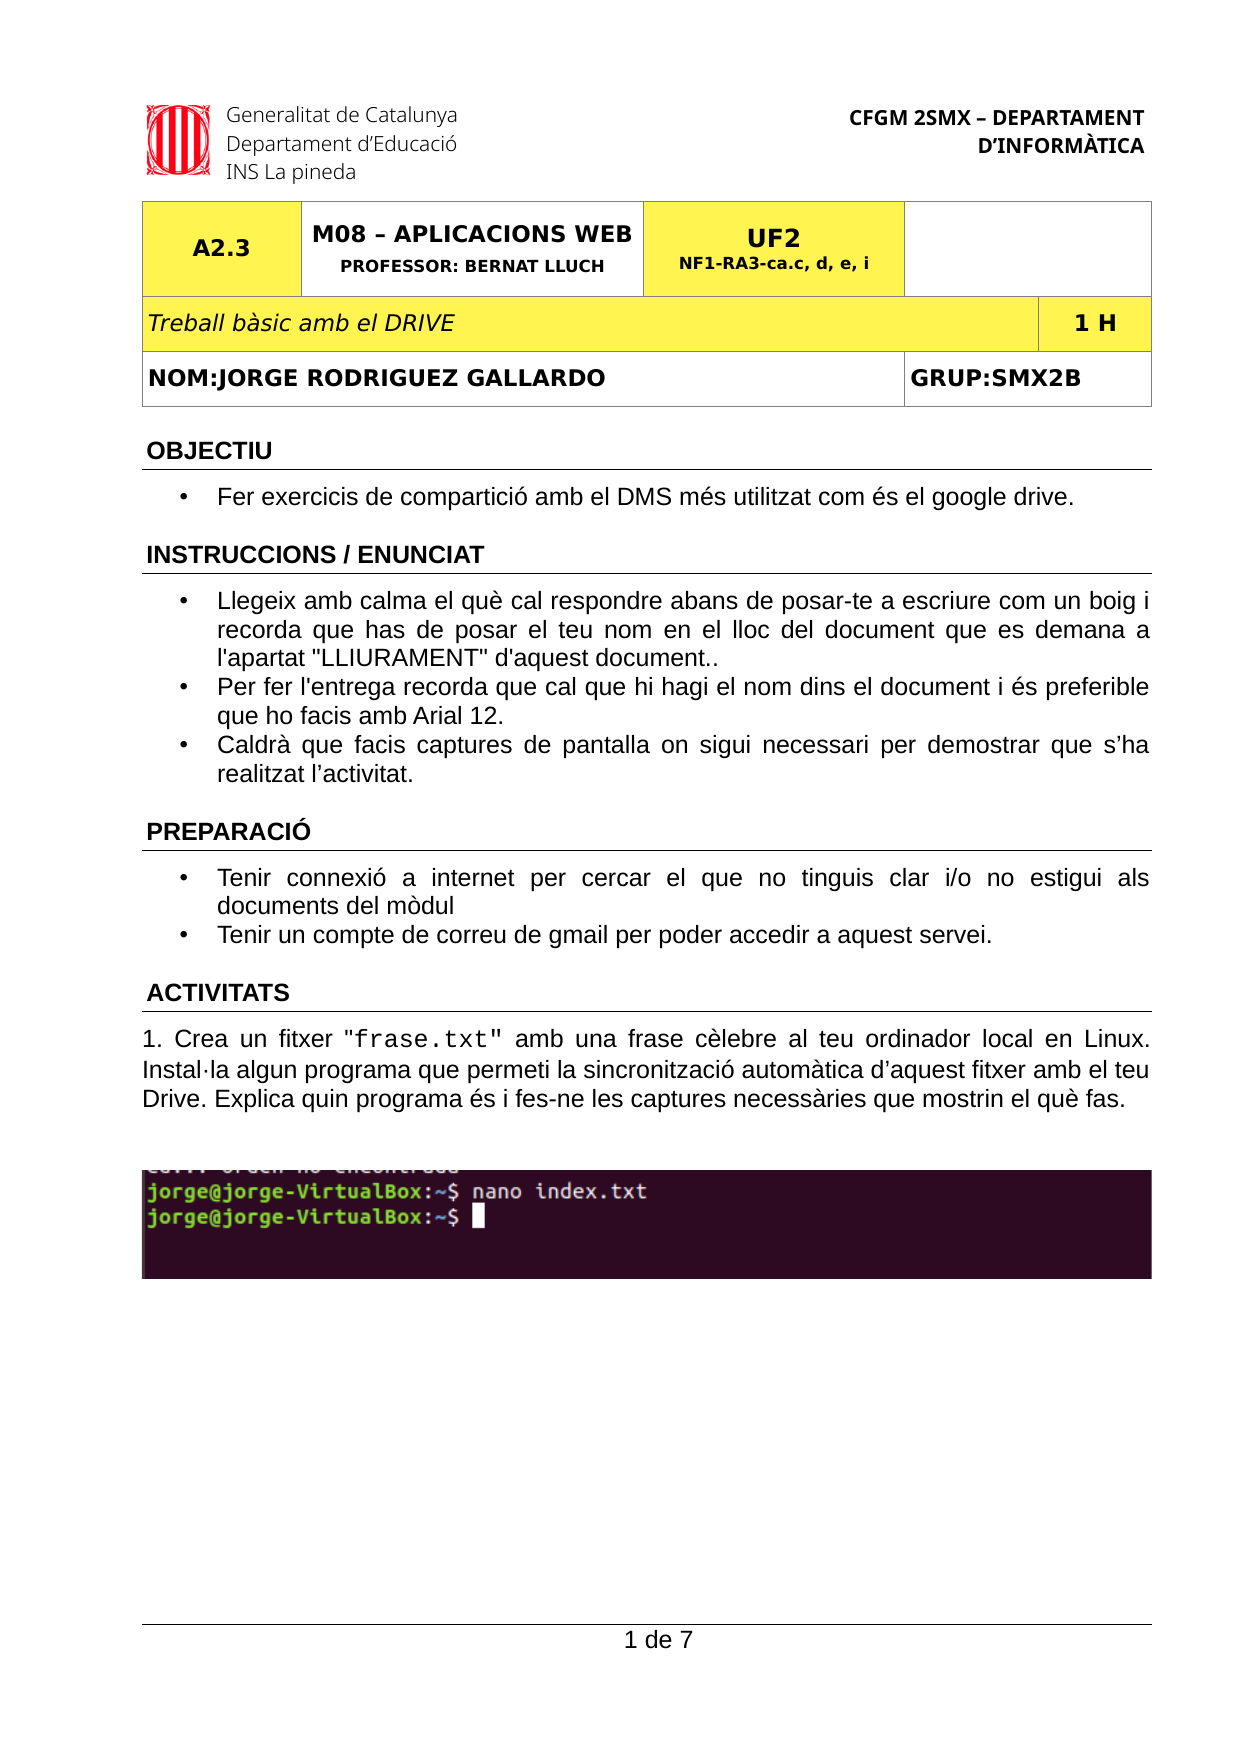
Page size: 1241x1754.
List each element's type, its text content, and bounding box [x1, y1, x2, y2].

picture [141, 105, 214, 175]
table_header A2.3 [143, 202, 301, 296]
subtitle INSTRUCCIONS / ENUNCIAT [142, 536, 1152, 573]
subtitle OBJECTIU [142, 432, 1152, 469]
picture [141, 1170, 1152, 1279]
text 1. Crea un fitxer "frase.txt" amb una frase cèlebre al teu ordinador local en Linux. Instal·la algun programa que permeti la sincronització automàtica d’aquest fitxer amb el teu Drive. Explica quin programa és i fes-ne les captures necessàries que mostrin el què fas. [142, 1024, 1152, 1112]
list Llegeix amb calma el què cal respondre abans de posar-te a escriure com un boig i recorda que has de posar el teu nom en el lloc del document que es demana a l'apartat "LLIURAMENT" d'aquest document.. [179, 586, 1152, 672]
list Tenir connexió a internet per cercar el que no tinguis clar i/o no estigui als documents del mòdul [179, 862, 1152, 920]
subtitle ACTIVITATS [142, 974, 1152, 1011]
table_cell Grup:smx2b [905, 352, 1151, 406]
list Per fer l'entrega recorda que cal que hi hagi el nom dins el document i és preferible que ho facis amb Arial 12. [179, 672, 1152, 730]
list Tenir un compte de correu de gmail per poder accedir a aquest servei. [179, 920, 1152, 949]
subtitle PREPARACIÓ [142, 812, 1152, 850]
table_header M08 – APLICACIONS WEB PROFESSOR: bernat lluch [302, 202, 643, 296]
table_cell Nom:jorge rodriguez gallardo [143, 352, 904, 406]
table_cell Treball bàsic amb el DRIVE [143, 297, 1038, 351]
list Caldrà que facis captures de pantalla on sigui necessari per demostrar que s’ha realitzat l’activitat. [179, 730, 1152, 787]
table_header UF2 NF1-RA3-ca.c, d, e, i [644, 202, 904, 296]
table_header [905, 202, 1151, 296]
table_cell 1 h [1039, 297, 1151, 351]
list Fer exercicis de compartició amb el DMS més utilitzat com és el google drive. [179, 482, 1152, 511]
